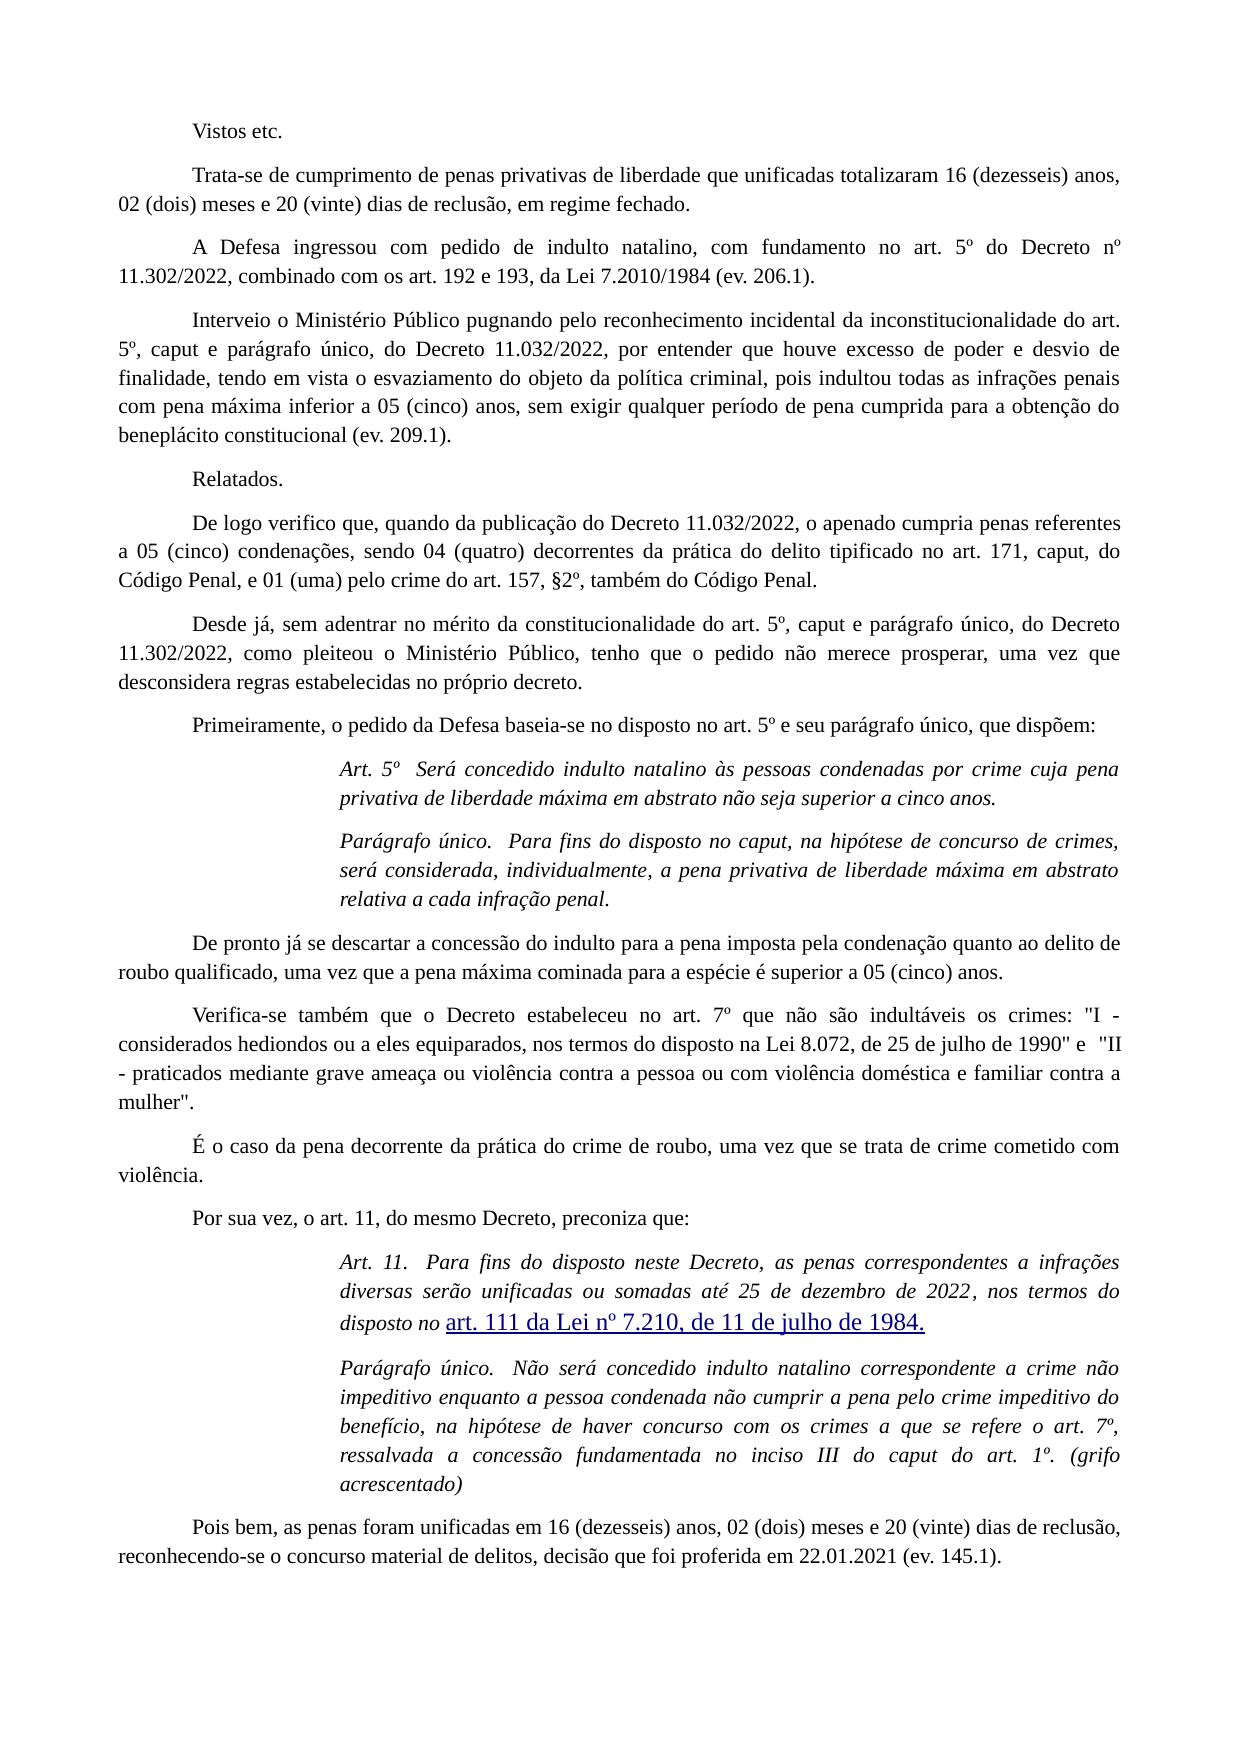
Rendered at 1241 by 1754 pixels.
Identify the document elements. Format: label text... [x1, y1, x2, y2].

text Parágrafo único. Para fins do disposto no caput, na hipótese de concurso de crimes, será considerada, individualmente, a pena privativa de liberdade máxima em abstrato relativa a cada infração penal. [339, 828, 1122, 912]
text Verifica-se também que o Decreto estabeleceu no art. 7º que não são indultáveis os crimes: "I - considerados hediondos ou a eles equiparados, nos termos do disposto na Lei 8.072, de 25 de julho de 1990" e "II - praticados mediante grave ameaça ou violência contra a pessoa ou com violência doméstica e familiar contra a mulher". [118, 1002, 1122, 1114]
text Vistos etc. [118, 118, 1122, 143]
text De logo verifico que, quando da publicação do Decreto 11.032/2022, o apenado cumpria penas referentes a 05 (cinco) condenações, sendo 04 (quatro) decorrentes da prática do delito tipificado no art. 171, caput, do Código Penal, e 01 (uma) pelo crime do art. 157, §2º, também do Código Penal. [118, 509, 1122, 593]
text Por sua vez, o art. 11, do mesmo Decreto, preconiza que: [118, 1205, 1122, 1231]
text É o caso da pena decorrente da prática do crime de roubo, uma vez que se trata de crime cometido com violência. [118, 1133, 1122, 1187]
text Art. 11. Para fins do disposto neste Decreto, as penas correspondentes a infrações diversas serão unificadas ou somadas até 25 de dezembro de 2022, nos termos do disposto no art. 111 da Lei nº 7.210, de 11 de julho de 1984. [339, 1249, 1122, 1336]
text A Defesa ingressou com pedido de indulto natalino, com fundamento no art. 5º do Decreto nº 11.302/2022, combinado com os art. 192 e 193, da Lei 7.2010/1984 (ev. 206.1). [118, 234, 1122, 288]
text Parágrafo único. Não será concedido indulto natalino correspondente a crime não impeditivo enquanto a pessoa condenada não cumprir a pena pelo crime impeditivo do benefício, na hipótese de haver concurso com os crimes a que se refere o art. 7º, ressalvada a concessão fundamentada no inciso III do caput do art. 1º. (grifo acrescentado) [339, 1355, 1122, 1496]
text De pronto já se descartar a concessão do indulto para a pena imposta pela condenação quanto ao delito de roubo qualificado, uma vez que a pena máxima cominada para a espécie é superior a 05 (cinco) anos. [118, 930, 1122, 984]
text Art. 5º Será concedido indulto natalino às pessoas condenadas por crime cuja pena privativa de liberdade máxima em abstrato não seja superior a cinco anos. [339, 756, 1122, 810]
text Interveio o Ministério Público pugnando pelo reconhecimento incidental da inconstitucionalidade do art. 5º, caput e parágrafo único, do Decreto 11.032/2022, por entender que houve excesso de poder e desvio de finalidade, tendo em vista o esvaziamento do objeto da política criminal, pois indultou todas as infrações penais com pena máxima inferior a 05 (cinco) anos, sem exigir qualquer período de pena cumprida para a obtenção do beneplácito constitucional (ev. 209.1). [118, 307, 1122, 448]
text Desde já, sem adentrar no mérito da constitucionalidade do art. 5º, caput e parágrafo único, do Decreto 11.302/2022, como pleiteou o Ministério Público, tenho que o pedido não merece prosperar, uma vez que desconsidera regras estabelecidas no próprio decreto. [118, 611, 1122, 694]
text Pois bem, as penas foram unificadas em 16 (dezesseis) anos, 02 (dois) meses e 20 (vinte) dias de reclusão, reconhecendo-se o concurso material de delitos, decisão que foi proferida em 22.01.2021 (ev. 145.1). [118, 1514, 1122, 1568]
text Trata-se de cumprimento de penas privativas de liberdade que unificadas totalizaram 16 (dezesseis) anos, 02 (dois) meses e 20 (vinte) dias de reclusão, em regime fechado. [118, 162, 1122, 216]
text Relatados. [118, 466, 1122, 491]
text Primeiramente, o pedido da Defesa baseia-se no disposto no art. 5º e seu parágrafo único, que dispõem: [118, 712, 1122, 738]
